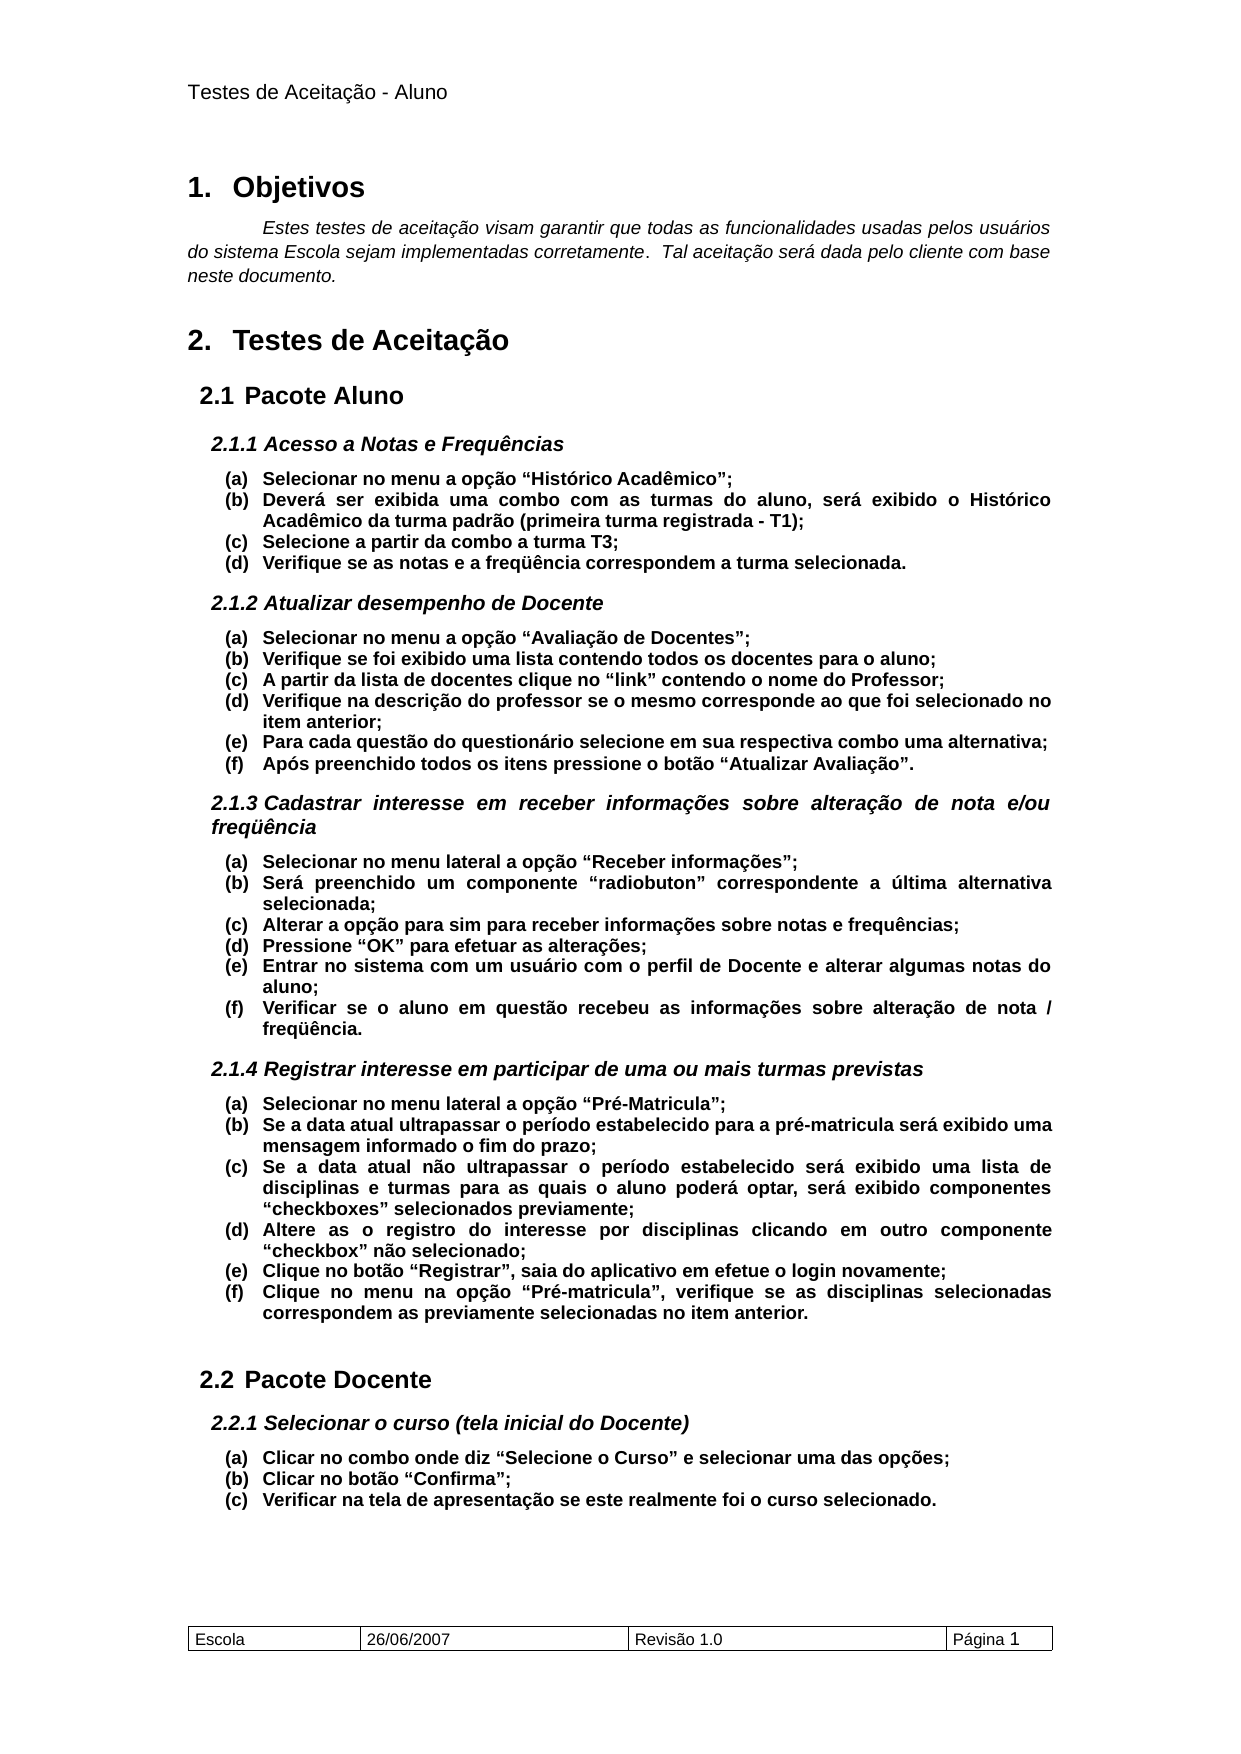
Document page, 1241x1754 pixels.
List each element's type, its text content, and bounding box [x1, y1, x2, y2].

list Selecionar no menu a opção “Histórico Acadêmico”; [225, 469, 1053, 490]
text Estes testes de aceitação visam garantir que todas as funcionalidades usadas pelos usuários do sistema Escola sejam implementadas corretamente. Tal aceitação será dada pelo cliente com base neste documento. [187, 216, 1053, 287]
list Selecione a partir da combo a turma T3; [225, 532, 1053, 553]
list Deverá ser exibida uma combo com as turmas do aluno, será exibido o Histórico Acadêmico da turma padrão (primeira turma registrada - T1); [225, 490, 1053, 532]
list Clicar no botão “Confirma”; [225, 1468, 1053, 1489]
list Pressione “OK” para efetuar as alterações; [225, 935, 1053, 956]
list Altere as o registro do interesse por disciplinas clicando em outro componente “checkbox” não selecionado; [225, 1219, 1053, 1261]
list Será preenchido um componente “radiobuton” correspondente a última alternativa selecionada; [225, 872, 1053, 914]
subtitle Objetivos [187, 171, 1053, 204]
subtitle Pacote Docente [199, 1366, 1053, 1393]
list Verificar se o aluno em questão recebeu as informações sobre alteração de nota / freqüência. [225, 998, 1053, 1040]
list Verificar na tela de apresentação se este realmente foi o curso selecionado. [225, 1489, 1053, 1510]
list Verifique se as notas e a freqüência correspondem a turma selecionada. [225, 553, 1053, 573]
subtitle Atualizar desempenho de Docente [187, 591, 1053, 615]
subtitle Testes de Aceitação [187, 323, 1053, 356]
list Verifique na descrição do professor se o mesmo corresponde ao que foi selecionado no item anterior; [225, 690, 1053, 732]
list Clique no botão “Registrar”, saia do aplicativo em efetue o login novamente; [225, 1261, 1053, 1282]
list A partir da lista de docentes clique no “link” contendo o nome do Professor; [225, 669, 1053, 690]
list Para cada questão do questionário selecione em sua respectiva combo uma alternativa; [225, 732, 1053, 753]
list Selecionar no menu a opção “Avaliação de Docentes”; [225, 627, 1053, 648]
subtitle Registrar interesse em participar de uma ou mais turmas previstas [187, 1057, 1053, 1081]
list Após preenchido todos os itens pressione o botão “Atualizar Avaliação”. [225, 753, 1053, 774]
list Se a data atual não ultrapassar o período estabelecido será exibido uma lista de disciplinas e turmas para as quais o aluno poderá optar, será exibido componentes “checkboxes” selecionados previamente; [225, 1156, 1053, 1219]
list Alterar a opção para sim para receber informações sobre notas e frequências; [225, 914, 1053, 935]
list Clicar no combo onde diz “Selecione o Curso” e selecionar uma das opções; [225, 1447, 1053, 1468]
subtitle Acesso a Notas e Frequências [187, 433, 1053, 456]
list Verifique se foi exibido uma lista contendo todos os docentes para o aluno; [225, 648, 1053, 669]
list Se a data atual ultrapassar o período estabelecido para a pré-matricula será exibido uma mensagem informado o fim do prazo; [225, 1114, 1053, 1156]
list Selecionar no menu lateral a opção “Pré-Matricula”; [225, 1093, 1053, 1114]
list Entrar no sistema com um usuário com o perfil de Docente e alterar algumas notas do aluno; [225, 956, 1053, 998]
subtitle Cadastrar interesse em receber informações sobre alteração de nota e/ou freqüência [187, 792, 1053, 839]
list Clique no menu na opção “Pré-matricula”, verifique se as disciplinas selecionadas correspondem as previamente selecionadas no item anterior. [225, 1282, 1053, 1324]
list Selecionar no menu lateral a opção “Receber informações”; [225, 851, 1053, 872]
subtitle Selecionar o curso (tela inicial do Docente) [187, 1411, 1053, 1435]
subtitle Pacote Aluno [199, 386, 1053, 409]
